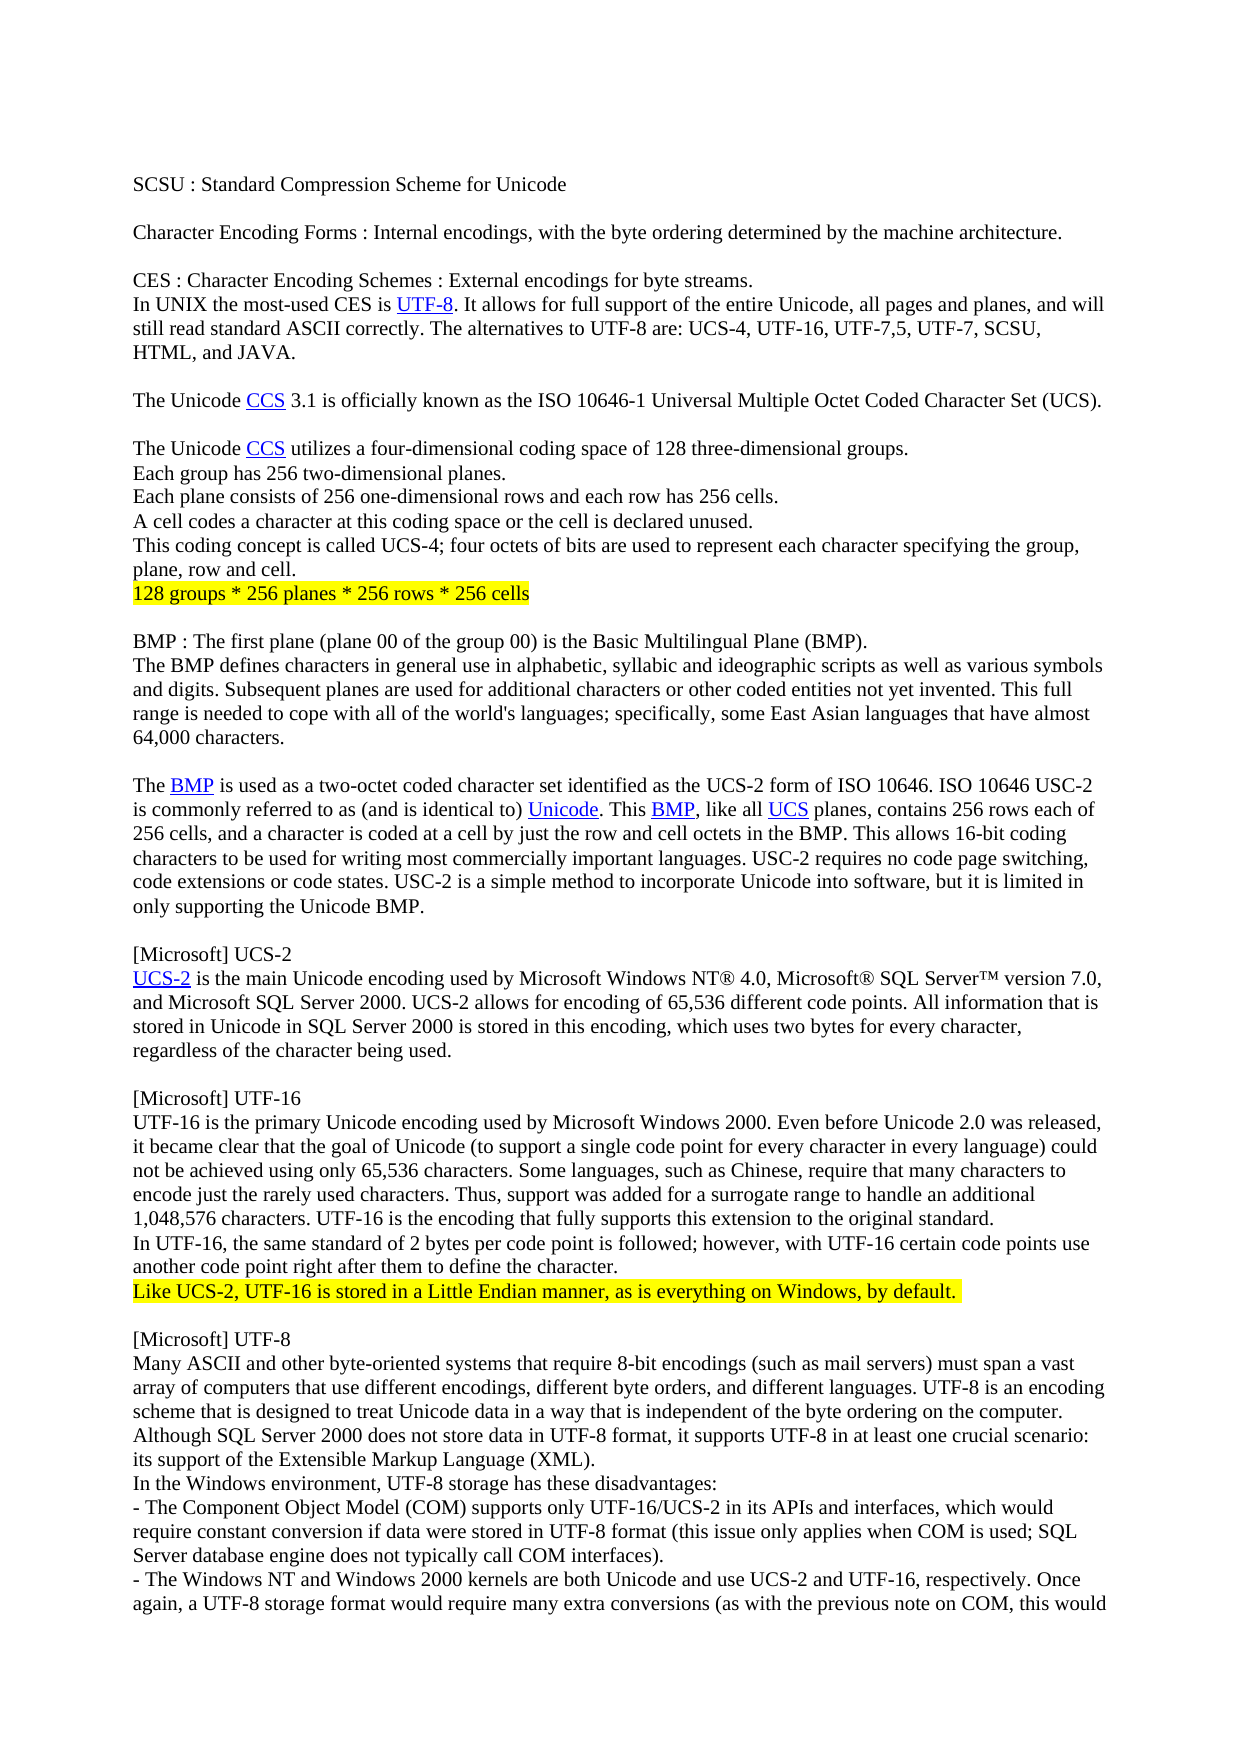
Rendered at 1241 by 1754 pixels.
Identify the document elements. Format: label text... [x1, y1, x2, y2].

text SCSU : Standard Compression Scheme for Unicode [133, 172, 1107, 196]
text CES : Character Encoding Schemes : External encodings for byte streams. [133, 268, 1107, 292]
text BMP : The first plane (plane 00 of the group 00) is the Basic Multilingual Plane (BMP). [133, 629, 1107, 653]
text Each group has 256 two-dimensional planes. [133, 460, 1107, 484]
text Many ASCII and other byte-oriented systems that require 8-bit encodings (such as mail servers) must span a vast array of computers that use different encodings, different byte orders, and different languages. UTF-8 is an encoding scheme that is designed to treat Unicode data in a way that is independent of the byte ordering on the computer. Although SQL Server 2000 does not store data in UTF-8 format, it supports UTF-8 in at least one crucial scenario: its support of the Extensible Markup Language (XML). [133, 1351, 1107, 1471]
text UCS-2 is the main Unicode encoding used by Microsoft Windows NT® 4.0, Microsoft® SQL Server™ version 7.0, and Microsoft SQL Server 2000. UCS-2 allows for encoding of 65,536 different code points. All information that is stored in Unicode in SQL Server 2000 is stored in this encoding, which uses two bytes for every character, regardless of the character being used. [133, 966, 1107, 1062]
text [Microsoft] UTF-16 [133, 1086, 1107, 1110]
text - The Windows NT and Windows 2000 kernels are both Unicode and use UCS-2 and UTF-16, respectively. Once again, a UTF-8 storage format would require many extra conversions (as with the previous note on COM, this would [133, 1567, 1107, 1615]
text UTF-16 is the primary Unicode encoding used by Microsoft Windows 2000. Even before Unicode 2.0 was released, it became clear that the goal of Unicode (to support a single code point for every character in every language) could not be achieved using only 65,536 characters. Some languages, such as Chinese, require that many characters to encode just the rarely used characters. Thus, support was added for a surrogate range to handle an additional 1,048,576 characters. UTF-16 is the encoding that fully supports this extension to the original standard. [133, 1110, 1107, 1230]
text Character Encoding Forms : Internal encodings, with the byte ordering determined by the machine architecture. [133, 220, 1107, 244]
text In the Windows environment, UTF-8 storage has these disadvantages: [133, 1471, 1107, 1495]
text Each plane consists of 256 one-dimensional rows and each row has 256 cells. [133, 484, 1107, 508]
text A cell codes a character at this coding space or the cell is declared unused. [133, 508, 1107, 533]
text 128 groups * 256 planes * 256 rows * 256 cells [529, 581, 1107, 605]
text The BMP is used as a two-octet coded character set identified as the UCS-2 form of ISO 10646. ISO 10646 USC-2 is commonly referred to as (and is identical to) Unicode. This BMP, like all UCS planes, contains 256 rows each of 256 cells, and a character is coded at a cell by just the row and cell octets in the BMP. This allows 16-bit coding characters to be used for writing most commercially important languages. USC-2 requires no code page switching, code extensions or code states. USC-2 is a simple method to incorporate Unicode into software, but it is limited in only supporting the Unicode BMP. [133, 773, 1107, 918]
text - The Component Object Model (COM) supports only UTF-16/UCS-2 in its APIs and interfaces, which would require constant conversion if data were stored in UTF-8 format (this issue only applies when COM is used; SQL Server database engine does not typically call COM interfaces). [133, 1495, 1107, 1567]
text In UNIX the most-used CES is UTF-8. It allows for full support of the entire Unicode, all pages and planes, and will still read standard ASCII correctly. The alternatives to UTF-8 are: UCS-4, UTF-16, UTF-7,5, UTF-7, SCSU, HTML, and JAVA. [133, 292, 1107, 364]
text [Microsoft] UTF-8 [133, 1327, 1107, 1351]
text In UTF-16, the same standard of 2 bytes per code point is followed; however, with UTF-16 certain code points use another code point right after them to define the character. [133, 1230, 1107, 1278]
text Like UCS-2, UTF-16 is stored in a Little Endian manner, as is everything on Windows, by default. [133, 1278, 1107, 1303]
text The Unicode CCS utilizes a four-dimensional coding space of 128 three-dimensional groups. [133, 436, 1107, 460]
text The BMP defines characters in general use in alphabetic, syllabic and ideographic scripts as well as various symbols and digits. Subsequent planes are used for additional characters or other coded entities not yet invented. This full range is needed to cope with all of the world's languages; specifically, some East Asian languages that have almost 64,000 characters. [133, 653, 1107, 749]
text [Microsoft] UCS-2 [133, 942, 1107, 966]
text The Unicode CCS 3.1 is officially known as the ISO 10646-1 Universal Multiple Octet Coded Character Set (UCS). [133, 388, 1107, 412]
text This coding concept is called UCS-4; four octets of bits are used to represent each character specifying the group, plane, row and cell. [133, 533, 1107, 581]
